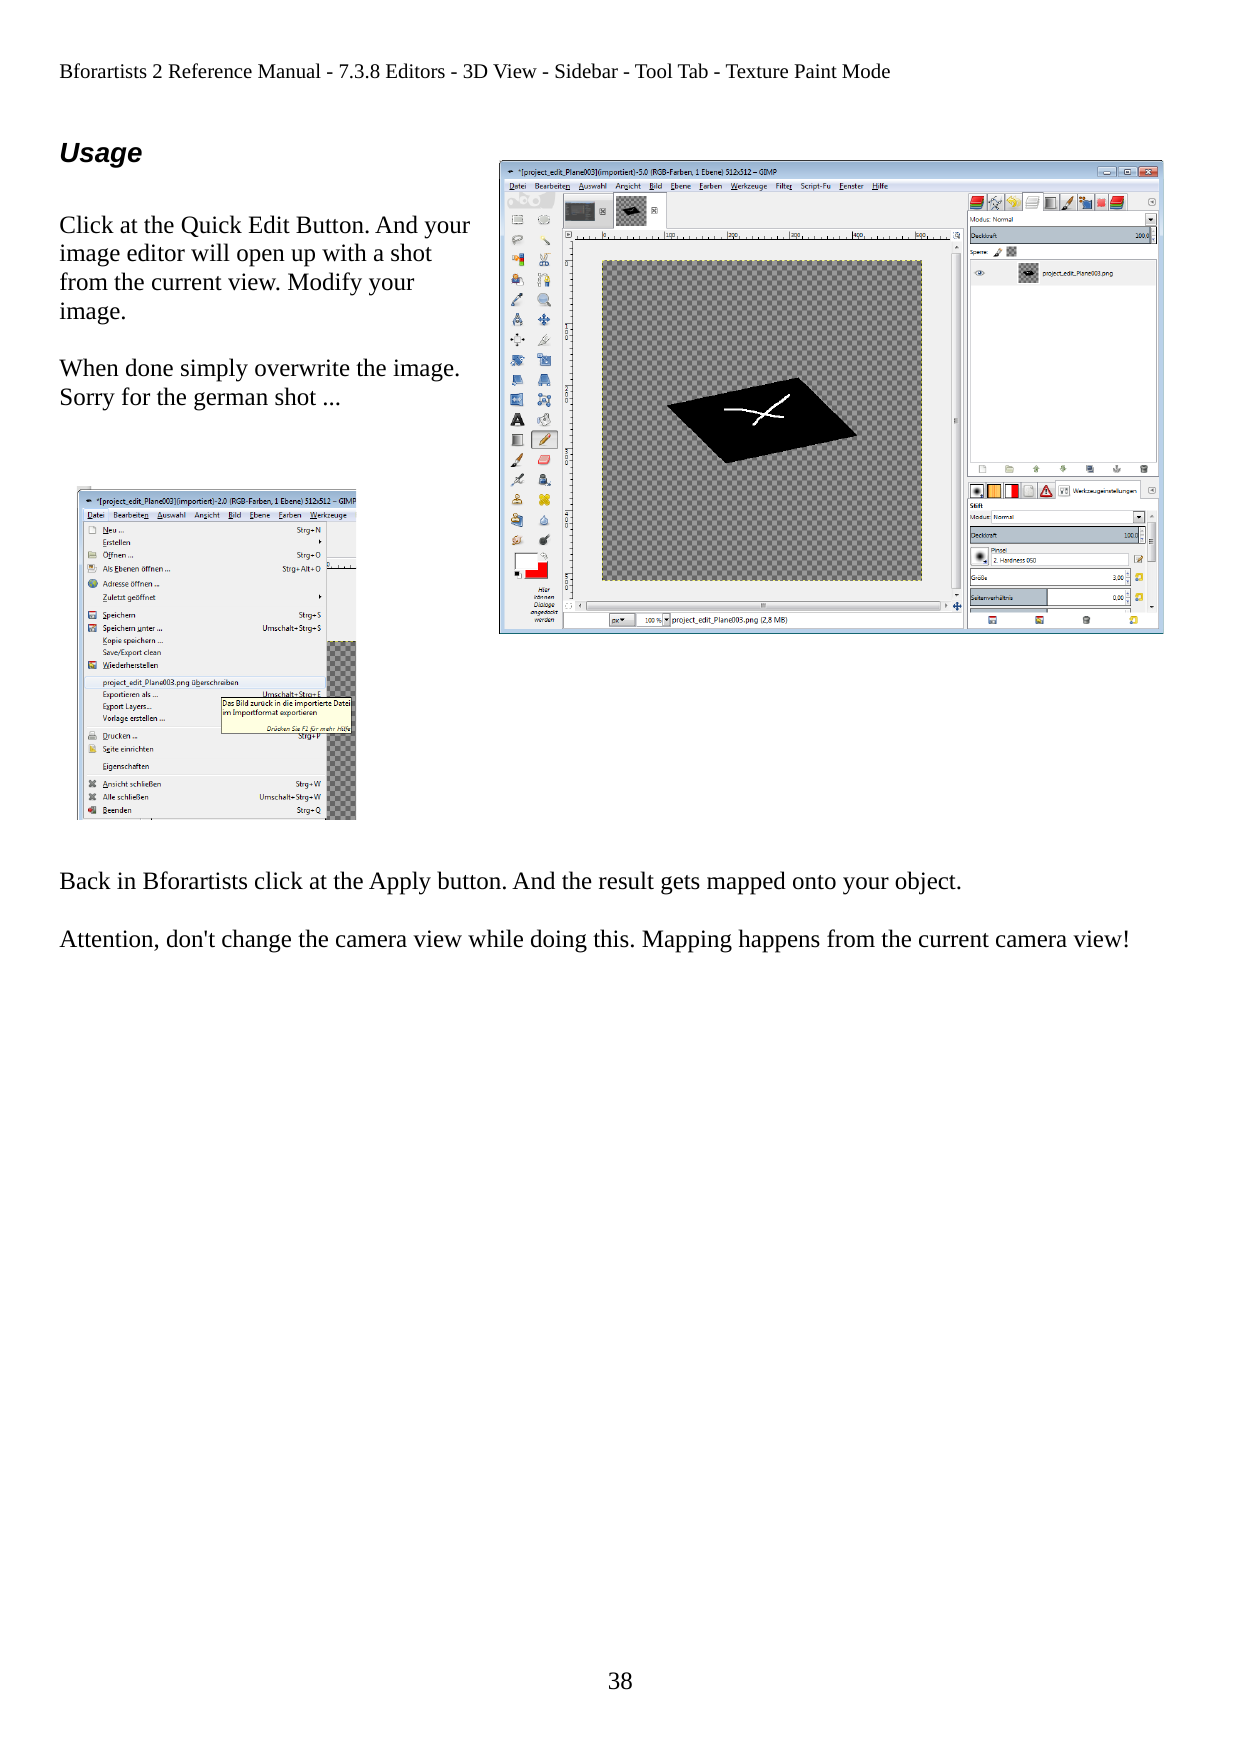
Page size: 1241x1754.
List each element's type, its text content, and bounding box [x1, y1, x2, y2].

text Attention, don't change the camera view while doing this. Mapping happens from the current camera view! [59, 924, 1181, 953]
subtitle Usage [59, 137, 1181, 168]
picture [499, 160, 1164, 634]
text Click at the Quick Edit Button. And your image editor will open up with a shot from the current view. Modify your image. [59, 210, 499, 325]
text Back in Bforartists click at the Apply button. And the result gets mapped onto your object. [59, 866, 1181, 895]
picture [76, 486, 357, 820]
text When done simply overwrite the image. Sorry for the german shot ... [59, 353, 499, 411]
